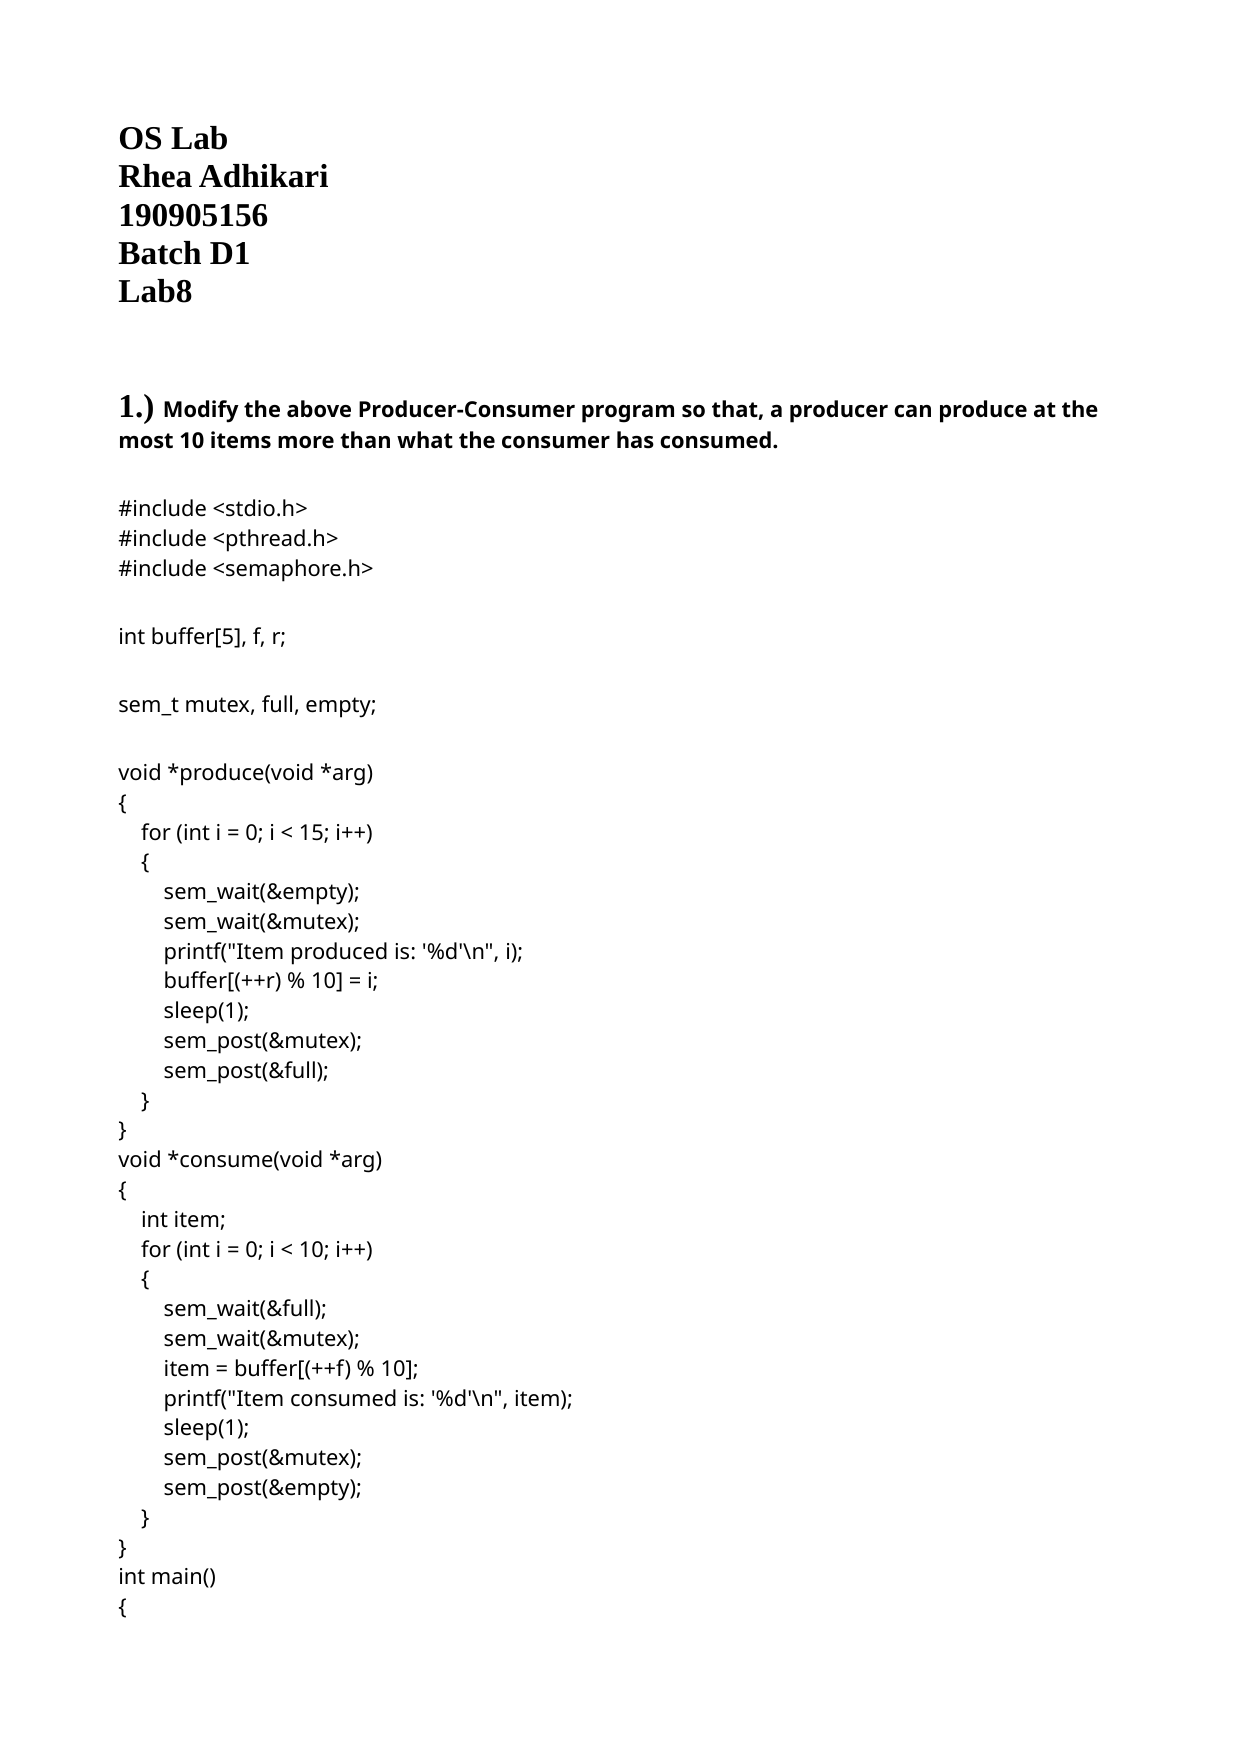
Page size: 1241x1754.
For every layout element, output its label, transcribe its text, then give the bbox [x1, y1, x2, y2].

text buffer[(++r) % 10] = i; [118, 965, 1122, 995]
text Lab8 [118, 271, 1122, 310]
text int main() [118, 1561, 1122, 1591]
text #include <stdio.h> [118, 493, 1122, 523]
text int item; [118, 1204, 1122, 1233]
text 190905156 [118, 195, 1122, 233]
text printf("Item produced is: '%d'\n", i); [118, 936, 1122, 965]
text } [118, 1531, 1122, 1561]
text void *consume(void *arg) [118, 1144, 1122, 1174]
text } [118, 1114, 1122, 1144]
text 1.) Modify the above Producer-Consumer program so that, a producer can produce at the most 10 items more than what the consumer has consumed. [118, 386, 1122, 454]
text sem_post(&empty); [118, 1472, 1122, 1502]
text } [118, 1084, 1122, 1114]
text printf("Item consumed is: '%d'\n", item); [118, 1382, 1122, 1412]
text sem_post(&full); [118, 1055, 1122, 1084]
text sem_wait(&mutex); [118, 1323, 1122, 1353]
text #include <pthread.h> [118, 523, 1122, 552]
text sem_wait(&full); [118, 1293, 1122, 1323]
text OS Lab [118, 118, 1122, 156]
text Batch D1 [118, 233, 1122, 271]
text sem_post(&mutex); [118, 1442, 1122, 1472]
text { [118, 846, 1122, 876]
text sem_post(&mutex); [118, 1025, 1122, 1055]
text { [118, 1174, 1122, 1204]
text { [118, 1263, 1122, 1293]
text { [118, 787, 1122, 816]
text item = buffer[(++f) % 10]; [118, 1353, 1122, 1382]
text int buffer[5], f, r; [118, 621, 1122, 650]
text } [118, 1502, 1122, 1531]
text for (int i = 0; i < 15; i++) [118, 816, 1122, 846]
text sleep(1); [118, 995, 1122, 1025]
text sem_t mutex, full, empty; [118, 689, 1122, 718]
text Rhea Adhikari [118, 156, 1122, 195]
text sleep(1); [118, 1412, 1122, 1442]
text for (int i = 0; i < 10; i++) [118, 1233, 1122, 1263]
text void *produce(void *arg) [118, 757, 1122, 787]
text sem_wait(&empty); [118, 876, 1122, 906]
text { [118, 1591, 1122, 1621]
text sem_wait(&mutex); [118, 906, 1122, 936]
text #include <semaphore.h> [118, 552, 1122, 582]
